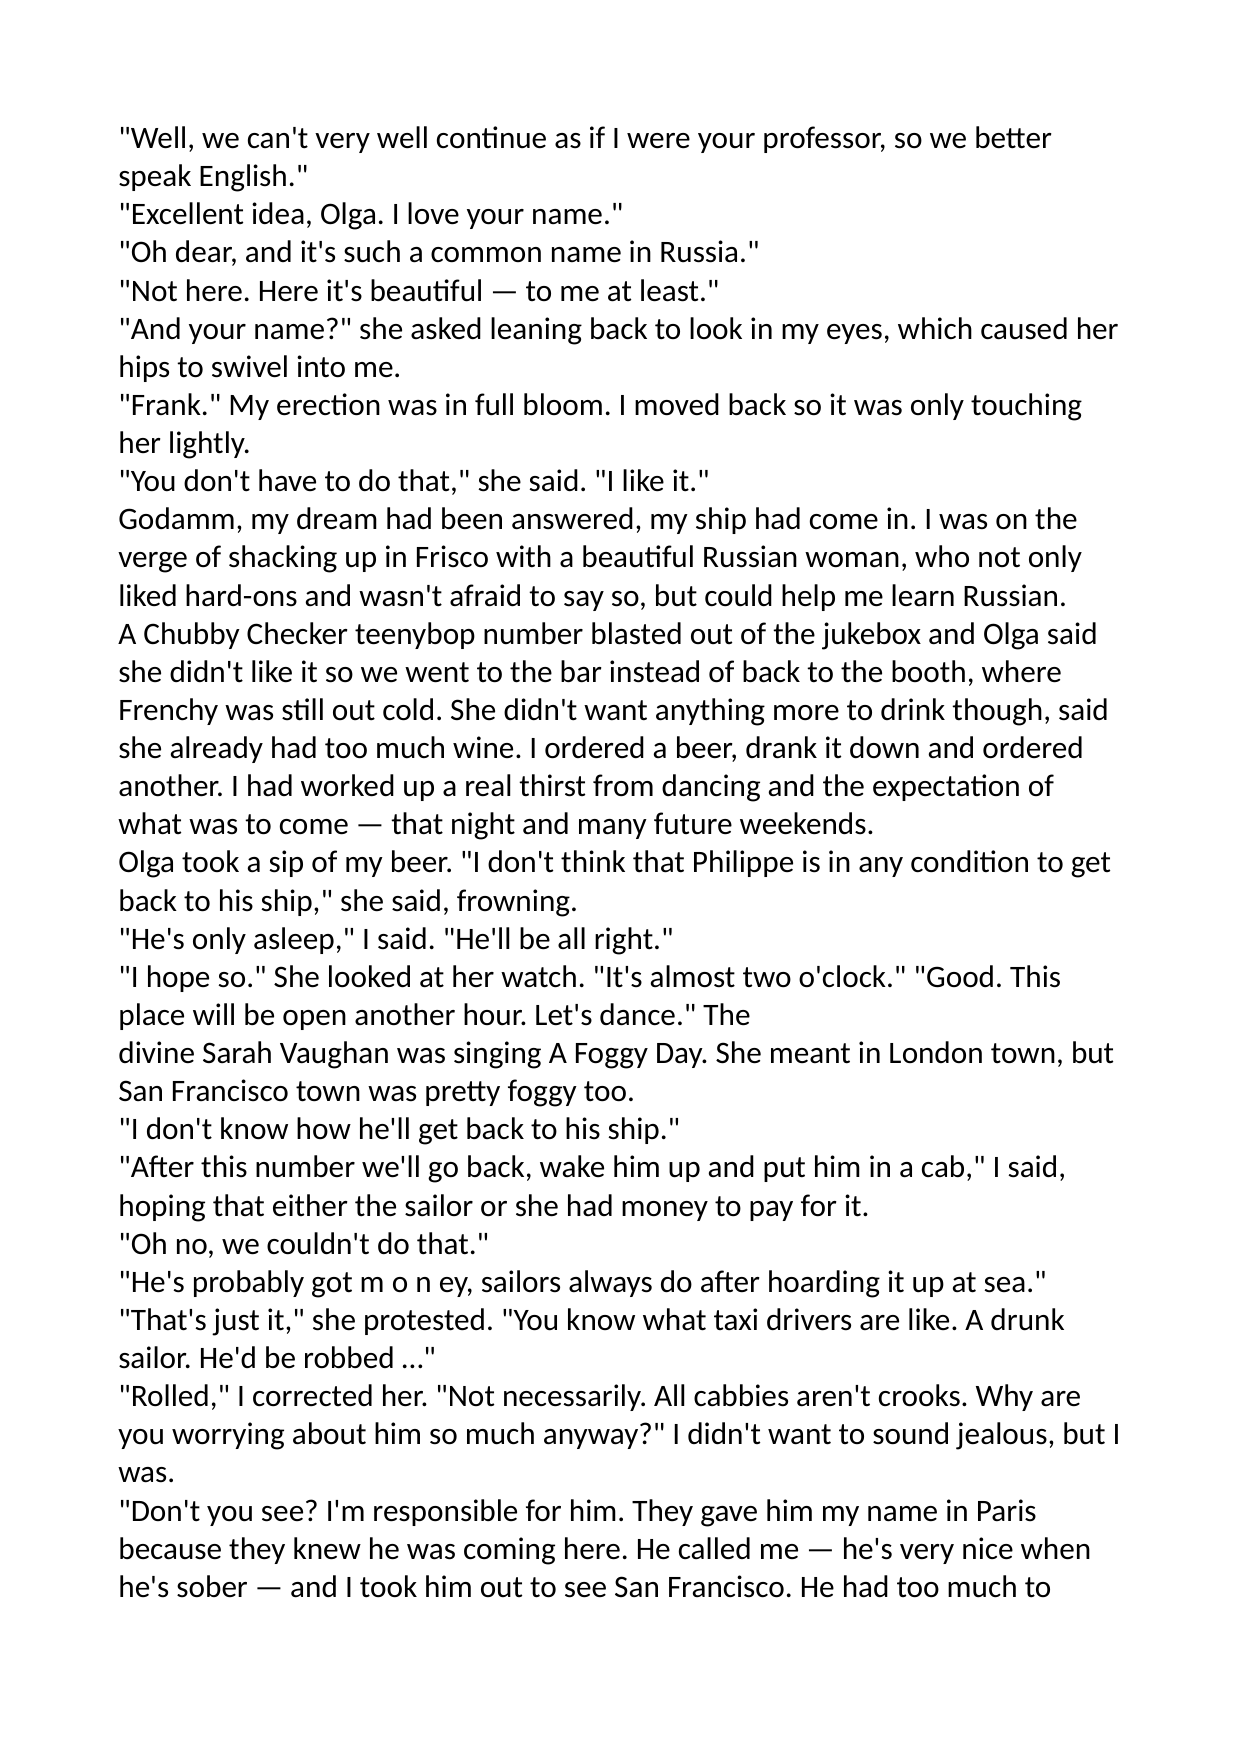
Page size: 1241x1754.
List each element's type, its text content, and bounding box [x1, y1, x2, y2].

text "He's probably got m o n ey, sailors always do after hoarding it up at sea." [118, 1262, 1122, 1300]
text A Chubby Checker teenybop number blasted out of the jukebox and Olga said she didn't like it so we went to the bar instead of back to the booth, where Frenchy was still out cold. She didn't want anything more to drink though, said she already had too much wine. I ordered a beer, drank it down and ordered another. I had worked up a real thirst from dancing and the expectation of what was to come — that night and many future weekends. [118, 614, 1122, 842]
text Olga took a sip of my beer. "I don't think that Philippe is in any condition to get back to his ship," she said, frowning. [118, 842, 1122, 919]
text "Oh no, we couldn't do that." [118, 1224, 1122, 1262]
text "Oh dear, and it's such a common name in Russia." [118, 232, 1122, 271]
text "You don't have to do that," she said. "I like it." [118, 461, 1122, 499]
text Godamm, my dream had been answered, my ship had come in. I was on the verge of shacking up in Frisco with a beautiful Russian woman, who not only liked hard-ons and wasn't afraid to say so, but could help me learn Russian. [118, 499, 1122, 614]
text "Don't you see? I'm responsible for him. They gave him my name in Paris because they knew he was coming here. He called me — he's very nice when he's sober — and I took him out to see San Francisco. He had too much to [118, 1491, 1122, 1605]
text "Not here. Here it's beautiful — to me at least." [118, 271, 1122, 309]
text "Frank." My erection was in full bloom. I moved back so it was only touching her lightly. [118, 385, 1122, 461]
text "He's only asleep," I said. "He'll be all right." [118, 919, 1122, 957]
text divine Sarah Vaughan was singing A Foggy Day. She meant in London town, but San Francisco town was pretty foggy too. [118, 1033, 1122, 1109]
text "And your name?" she asked leaning back to look in my eyes, which caused her hips to swivel into me. [118, 309, 1122, 385]
text "Rolled," I corrected her. "Not necessarily. All cabbies aren't crooks. Why are you worrying about him so much anyway?" I didn't want to sound jealous, but I was. [118, 1376, 1122, 1491]
text "Excellent idea, Olga. I love your name." [118, 194, 1122, 232]
text "I don't know how he'll get back to his ship." [118, 1109, 1122, 1147]
text "Well, we can't very well continue as if I were your professor, so we better speak English." [118, 118, 1122, 194]
text "After this number we'll go back, wake him up and put him in a cab," I said, hoping that either the sailor or she had money to pay for it. [118, 1147, 1122, 1224]
text "I hope so." She looked at her watch. "It's almost two o'clock." "Good. This place will be open another hour. Let's dance." The [118, 957, 1122, 1033]
text "That's just it," she protested. "You know what taxi drivers are like. A drunk sailor. He'd be robbed …" [118, 1300, 1122, 1376]
